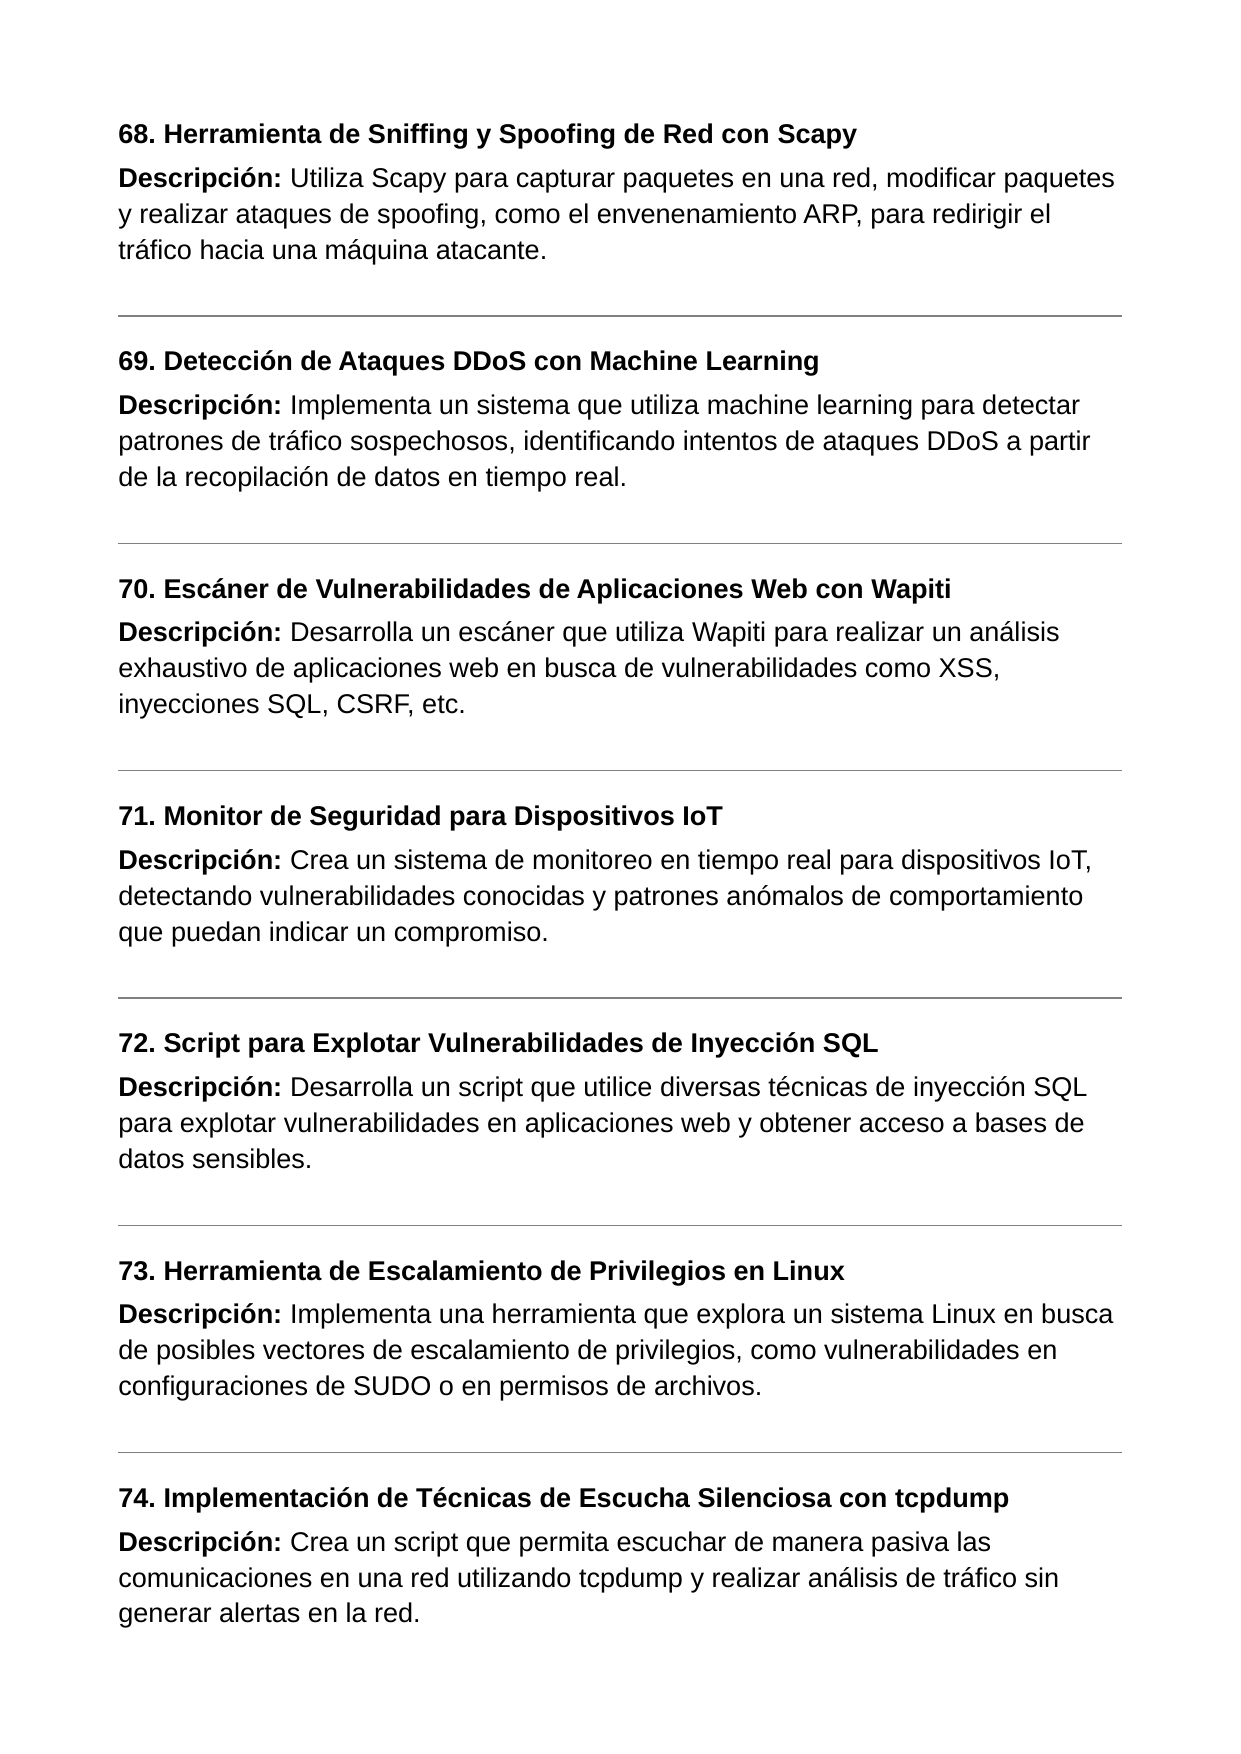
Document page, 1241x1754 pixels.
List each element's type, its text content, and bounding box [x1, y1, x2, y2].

text Descripción: Crea un script que permita escuchar de manera pasiva las comunicaciones en una red utilizando tcpdump y realizar análisis de tráfico sin generar alertas en la red. [118, 1526, 1122, 1629]
text Descripción: Crea un sistema de monitoreo en tiempo real para dispositivos IoT, detectando vulnerabilidades conocidas y patrones anómalos de comportamiento que puedan indicar un compromiso. [118, 844, 1122, 947]
subtitle 72. Script para Explotar Vulnerabilidades de Inyección SQL [118, 1027, 1122, 1058]
subtitle 73. Herramienta de Escalamiento de Privilegios en Linux [118, 1254, 1122, 1286]
text Descripción: Implementa una herramienta que explora un sistema Linux en busca de posibles vectores de escalamiento de privilegios, como vulnerabilidades en configuraciones de SUDO o en permisos de archivos. [118, 1298, 1122, 1401]
text Descripción: Desarrolla un script que utilice diversas técnicas de inyección SQL para explotar vulnerabilidades en aplicaciones web y obtener acceso a bases de datos sensibles. [118, 1071, 1122, 1174]
subtitle 74. Implementación de Técnicas de Escucha Silenciosa con tcpdump [118, 1482, 1122, 1513]
subtitle 68. Herramienta de Sniffing y Spoofing de Red con Scapy [118, 118, 1122, 149]
text Descripción: Utiliza Scapy para capturar paquetes en una red, modificar paquetes y realizar ataques de spoofing, como el envenenamiento ARP, para redirigir el tráfico hacia una máquina atacante. [118, 162, 1122, 265]
text Descripción: Implementa un sistema que utiliza machine learning para detectar patrones de tráfico sospechosos, identificando intentos de ataques DDoS a partir de la recopilación de datos en tiempo real. [118, 389, 1122, 492]
subtitle 71. Monitor de Seguridad para Dispositivos IoT [118, 800, 1122, 831]
subtitle 70. Escáner de Vulnerabilidades de Aplicaciones Web con Wapiti [118, 573, 1122, 604]
text Descripción: Desarrolla un escáner que utiliza Wapiti para realizar un análisis exhaustivo de aplicaciones web en busca de vulnerabilidades como XSS, inyecciones SQL, CSRF, etc. [118, 616, 1122, 719]
subtitle 69. Detección de Ataques DDoS con Machine Learning [118, 345, 1122, 377]
